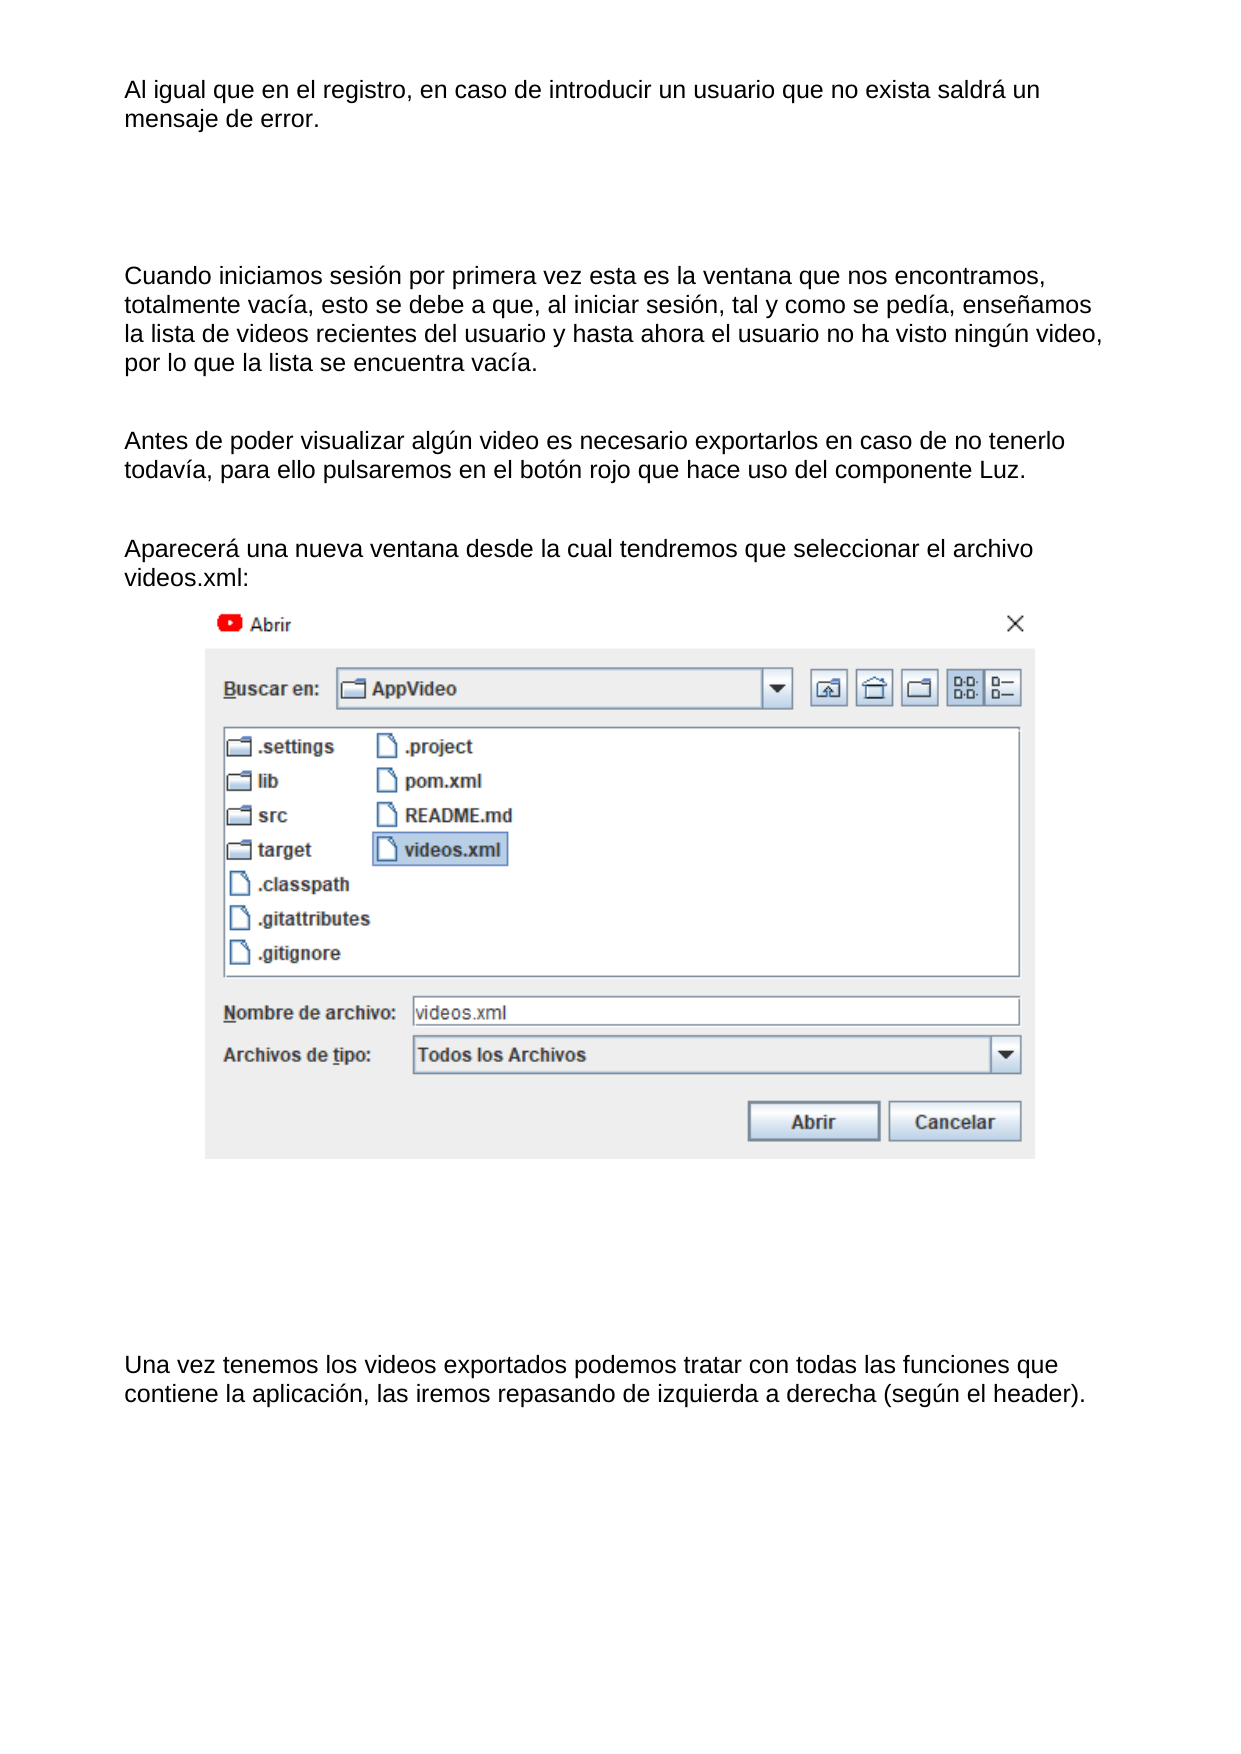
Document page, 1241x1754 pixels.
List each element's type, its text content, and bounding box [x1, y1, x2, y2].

text Antes de poder visualizar algún video es necesario exportarlos en caso de no tenerlo todavía, para ello pulsaremos en el botón rojo que hace uso del componente Luz. [124, 426, 1116, 484]
text Aparecerá una nueva ventana desde la cual tendremos que seleccionar el archivo videos.xml: [124, 534, 1116, 591]
text Cuando iniciamos sesión por primera vez esta es la ventana que nos encontramos, totalmente vacía, esto se debe a que, al iniciar sesión, tal y como se pedía, enseñamos la lista de videos recientes del usuario y hasta ahora el usuario no ha visto ningún video, por lo que la lista se encuentra vacía. [124, 261, 1116, 376]
text Al igual que en el registro, en caso de introducir un usuario que no exista saldrá un mensaje de error. [124, 75, 1116, 132]
text Una vez tenemos los videos exportados podemos tratar con todas las funciones que contiene la aplicación, las iremos repasando de izquierda a derecha (según el header). [124, 1350, 1116, 1407]
